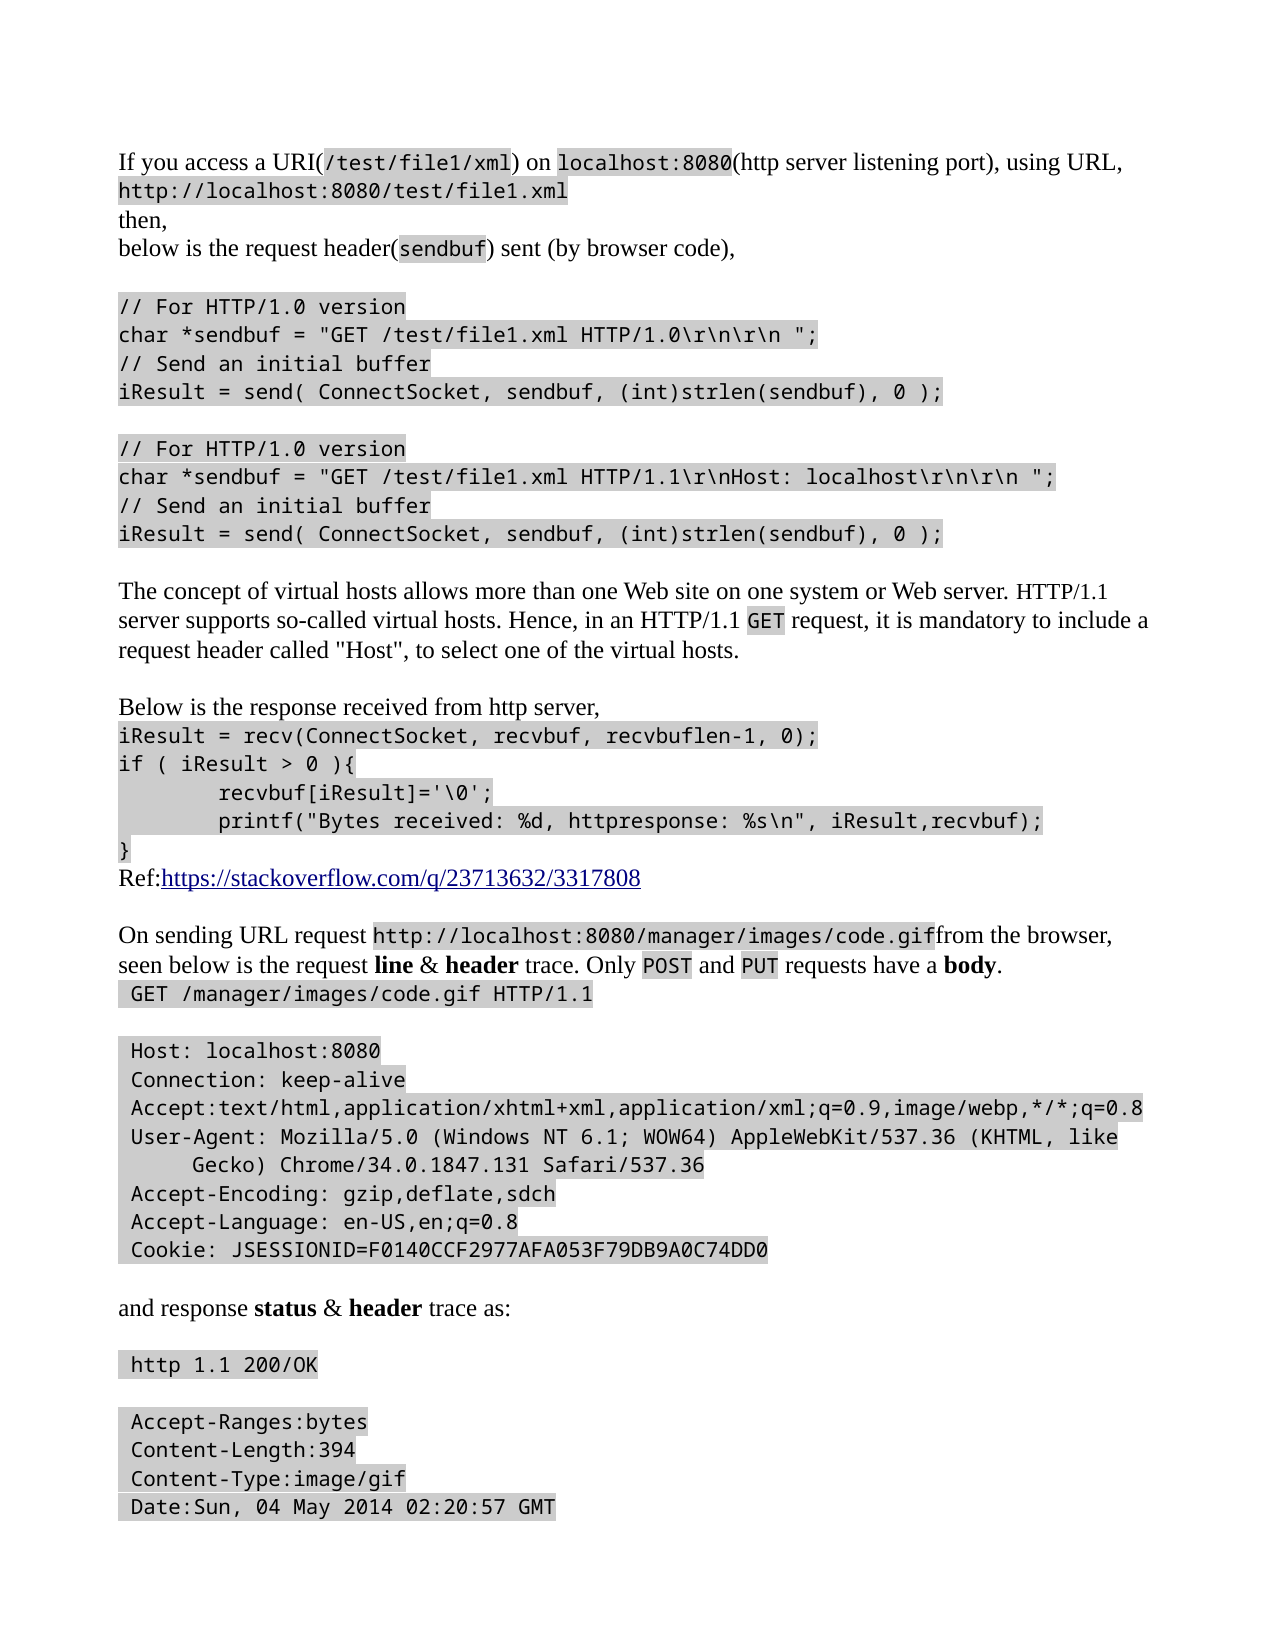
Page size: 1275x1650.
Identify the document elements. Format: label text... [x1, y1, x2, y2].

text Accept:text/html,application/xhtml+xml,application/xml;q=0.9,image/webp,*/*;q=0.8 [118, 1093, 1157, 1122]
text then, [118, 205, 1157, 233]
text // For HTTP/1.0 version [118, 292, 1157, 320]
text Ref:https://stackoverflow.com/q/23713632/3317808 [118, 863, 1157, 892]
text printf("Bytes received: %d, httpresponse: %s\n", iResult,recvbuf); [118, 806, 1157, 835]
text } [118, 835, 1157, 863]
text http://localhost:8080/test/file1.xml [118, 176, 1157, 205]
text below is the request header(sendbuf) sent (by browser code), [118, 233, 1157, 263]
text Accept-Ranges:bytes [118, 1407, 1157, 1436]
text Accept-Encoding: gzip,deflate,sdch [118, 1179, 1157, 1207]
text Date:Sun, 04 May 2014 02:20:57 GMT [118, 1492, 1157, 1521]
text On sending URL request http://localhost:8080/manager/images/code.giffrom the browser, seen below is the request line & header trace. Only POST and PUT requests have a body. [118, 921, 1157, 979]
text // Send an initial buffer [118, 491, 1157, 519]
text Content-Length:394 [118, 1436, 1157, 1464]
text GET /manager/images/code.gif HTTP/1.1 [118, 979, 1157, 1008]
text If you access a URI(/test/file1/xml) on localhost:8080(http server listening port), using URL, [118, 147, 1157, 176]
text iResult = send( ConnectSocket, sendbuf, (int)strlen(sendbuf), 0 ); [118, 377, 1157, 406]
text iResult = send( ConnectSocket, sendbuf, (int)strlen(sendbuf), 0 ); [118, 519, 1157, 548]
text recvbuf[iResult]='\0'; [118, 778, 1157, 806]
text // For HTTP/1.0 version [118, 434, 1157, 462]
text char *sendbuf = "GET /test/file1.xml HTTP/1.1\r\nHost: localhost\r\n\r\n "; [118, 462, 1157, 491]
text char *sendbuf = "GET /test/file1.xml HTTP/1.0\r\n\r\n "; [118, 320, 1157, 349]
text Host: localhost:8080 [118, 1036, 1157, 1065]
text The concept of virtual hosts allows more than one Web site on one system or Web server. HTTP/1.1 server supports so-called virtual hosts. Hence, in an HTTP/1.1 GET request, it is mandatory to include a request header called "Host", to select one of the virtual hosts. [118, 576, 1157, 663]
text Connection: keep-alive [118, 1065, 1157, 1093]
text User-Agent: Mozilla/5.0 (Windows NT 6.1; WOW64) AppleWebKit/537.36 (KHTML, like Gecko) Chrome/34.0.1847.131 Safari/537.36 [118, 1122, 1157, 1179]
text and response status & header trace as: [118, 1293, 1157, 1321]
text Below is the response received from http server, [118, 692, 1157, 721]
text iResult = recv(ConnectSocket, recvbuf, recvbuflen-1, 0); [118, 721, 1157, 749]
text http 1.1 200/OK [118, 1350, 1157, 1379]
text if ( iResult > 0 ){ [118, 749, 1157, 778]
text Accept-Language: en-US,en;q=0.8 [118, 1207, 1157, 1236]
text Cookie: JSESSIONID=F0140CCF2977AFA053F79DB9A0C74DD0 [118, 1236, 1157, 1264]
text // Send an initial buffer [118, 349, 1157, 377]
text Content-Type:image/gif [118, 1464, 1157, 1492]
